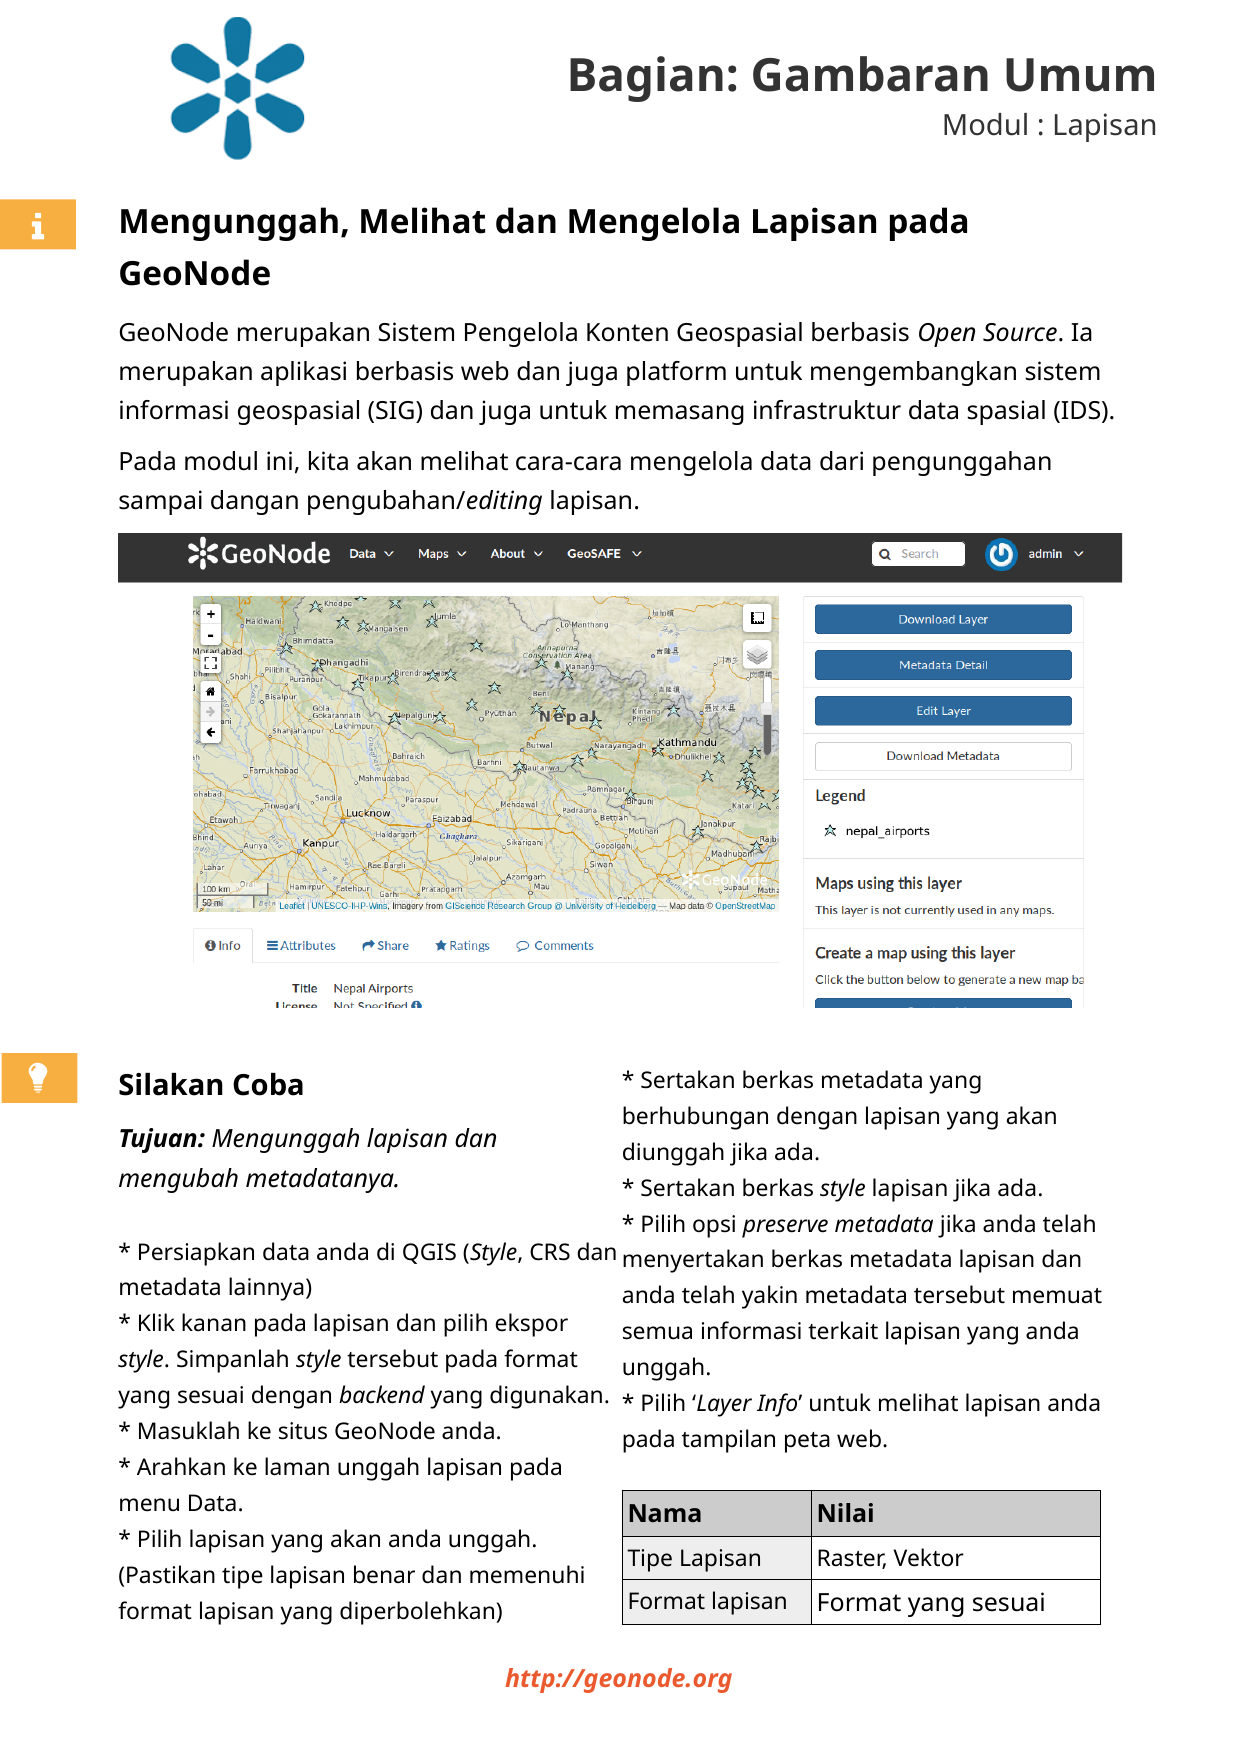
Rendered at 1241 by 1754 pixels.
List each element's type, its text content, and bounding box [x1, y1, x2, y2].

table_cell Raster, Vektor [812, 1537, 1100, 1579]
table_header Nama [623, 1491, 811, 1536]
picture [166, 17, 309, 160]
text * Masuklah ke situs GeoNode anda. [118, 1415, 619, 1446]
text * Arahkan ke laman unggah lapisan pada menu Data. [118, 1451, 619, 1518]
table_cell Tipe Lapisan [623, 1537, 811, 1579]
text Tujuan: Mengunggah lapisan dan mengubah metadatanya. [118, 1121, 619, 1194]
table_header Nilai [812, 1491, 1100, 1536]
text * Sertakan berkas metadata yang berhubungan dengan lapisan yang akan diunggah jika ada. [622, 1064, 1122, 1167]
text * Pilih lapisan yang akan anda unggah. (Pastikan tipe lapisan benar dan memenuhi format lapisan yang diperbolehkan) [118, 1523, 619, 1626]
text Silakan Coba [118, 1064, 619, 1103]
text * Pilih opsi preserve metadata jika anda telah menyertakan berkas metadata lapisan dan anda telah yakin metadata tersebut memuat semua informasi terkait lapisan yang anda unggah. [622, 1207, 1122, 1382]
picture [118, 533, 1123, 1008]
text * Persiapkan data anda di QGIS (Style, CRS dan metadata lainnya) [118, 1235, 619, 1303]
text * Sertakan berkas style lapisan jika ada. [622, 1172, 1122, 1203]
table_cell Format yang sesuai [812, 1580, 1100, 1624]
text * Klik kanan pada lapisan dan pilih ekspor style. Simpanlah style tersebut pada format yang sesuai dengan backend yang digunakan. [118, 1307, 619, 1410]
table_cell Format lapisan [623, 1580, 811, 1624]
text GeoNode merupakan Sistem Pengelola Konten Geospasial berbasis Open Source. Ia merupakan aplikasi berbasis web dan juga platform untuk mengembangkan sistem informasi geospasial (SIG) dan juga untuk memasang infrastruktur data spasial (IDS). [118, 314, 1122, 427]
text * Pilih ‘Layer Info’ untuk melihat lapisan anda pada tampilan peta web. [622, 1387, 1122, 1454]
text Pada modul ini, kita akan melihat cara-cara mengelola data dari pengunggahan sampai dangan pengubahan/editing lapisan. [118, 443, 1122, 517]
subtitle Mengunggah, Melihat dan Mengelola Lapisan pada GeoNode [118, 198, 1122, 296]
